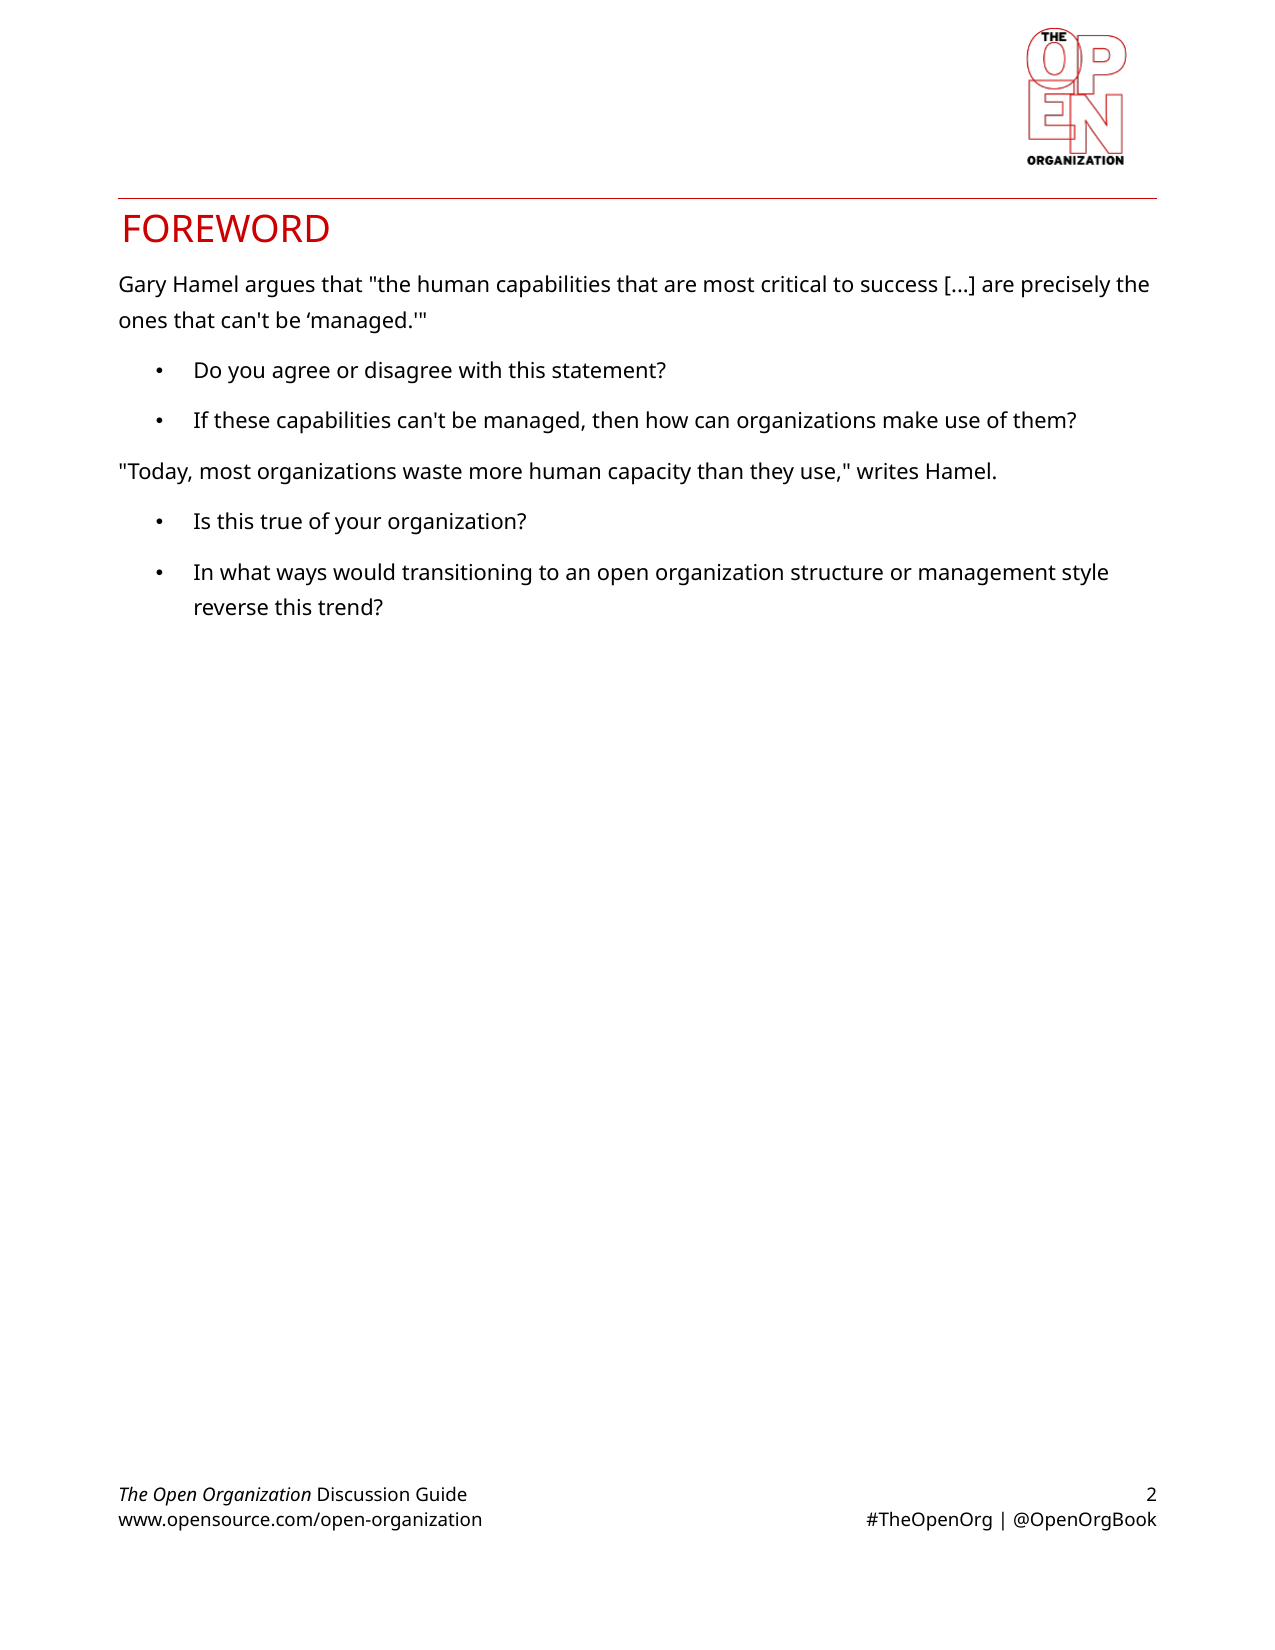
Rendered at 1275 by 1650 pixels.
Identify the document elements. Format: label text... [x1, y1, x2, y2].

subtitle Foreword [118, 199, 1157, 257]
list Do you agree or disagree with this statement? [156, 355, 1157, 385]
list In what ways would transitioning to an open organization structure or management style reverse this trend? [156, 556, 1157, 622]
list If these capabilities can't be managed, then how can organizations make use of them? [156, 406, 1157, 435]
text Gary Hamel argues that "the human capabilities that are most critical to success [...] are precisely the ones that can't be ‘managed.'" [118, 269, 1157, 335]
text "Today, most organizations waste more human capacity than they use," writes Hamel. [118, 456, 1157, 486]
picture [1001, 23, 1152, 173]
list Is this true of your organization? [156, 506, 1157, 536]
